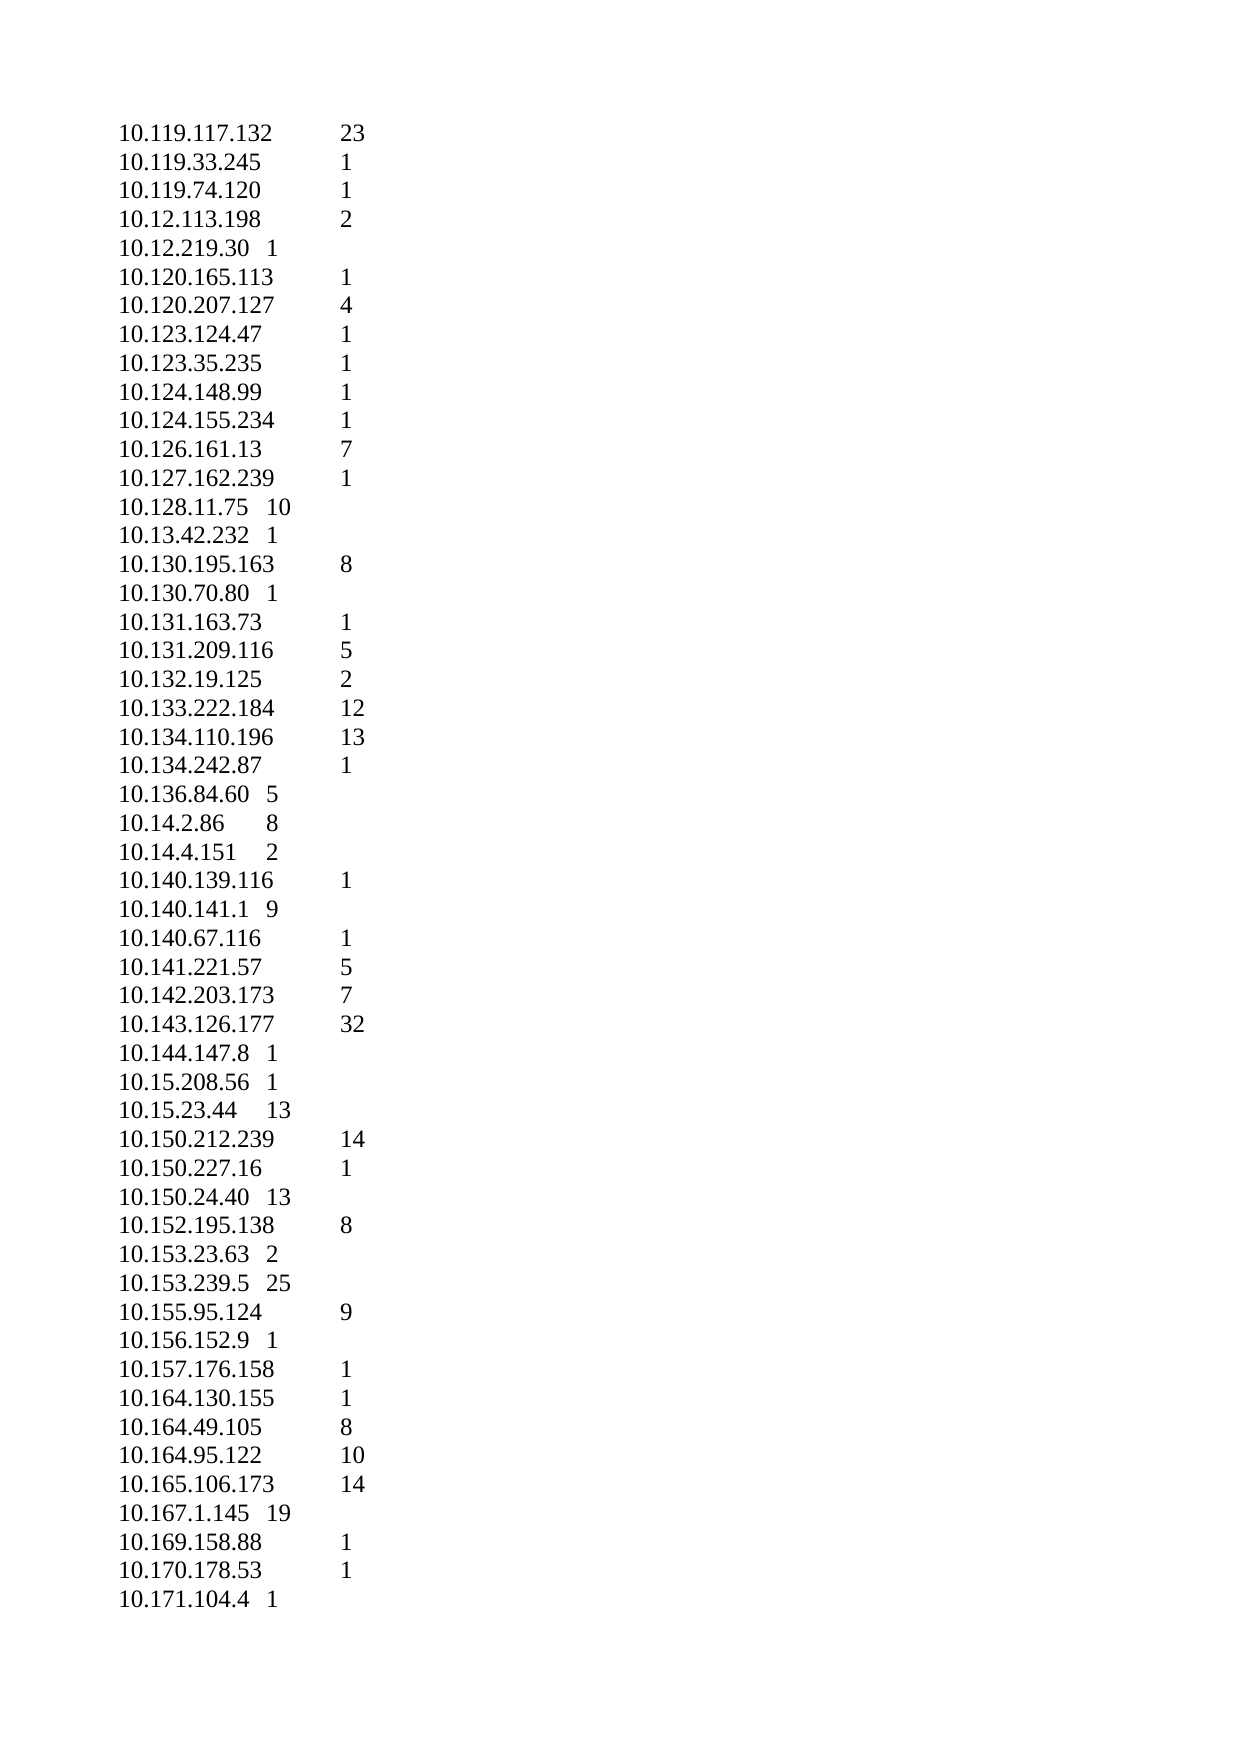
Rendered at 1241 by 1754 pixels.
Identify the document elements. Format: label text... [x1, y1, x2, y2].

text 10.127.162.239 1 [118, 463, 1122, 492]
text 10.156.152.9 1 [118, 1326, 1122, 1354]
text 10.131.163.73 1 [118, 607, 1122, 636]
text 10.134.110.196 13 [118, 722, 1122, 751]
text 10.131.209.116 5 [118, 636, 1122, 664]
text 10.124.148.99 1 [118, 377, 1122, 406]
text 10.167.1.145 19 [118, 1498, 1122, 1527]
text 10.150.227.16 1 [118, 1153, 1122, 1182]
text 10.153.239.5 25 [118, 1268, 1122, 1297]
text 10.140.67.116 1 [118, 923, 1122, 952]
text 10.150.24.40 13 [118, 1182, 1122, 1211]
text 10.140.141.1 9 [118, 894, 1122, 923]
text 10.132.19.125 2 [118, 664, 1122, 693]
text 10.157.176.158 1 [118, 1354, 1122, 1383]
text 10.164.49.105 8 [118, 1412, 1122, 1441]
text 10.14.4.151 2 [118, 837, 1122, 866]
text 10.164.95.122 10 [118, 1441, 1122, 1469]
text 10.144.147.8 1 [118, 1038, 1122, 1067]
text 10.164.130.155 1 [118, 1383, 1122, 1412]
text 10.133.222.184 12 [118, 693, 1122, 722]
text 10.130.195.163 8 [118, 549, 1122, 578]
text 10.153.23.63 2 [118, 1239, 1122, 1268]
text 10.120.165.113 1 [118, 262, 1122, 291]
text 10.140.139.116 1 [118, 866, 1122, 894]
text 10.171.104.4 1 [118, 1584, 1122, 1613]
text 10.143.126.177 32 [118, 1009, 1122, 1038]
text 10.12.113.198 2 [118, 204, 1122, 233]
text 10.142.203.173 7 [118, 981, 1122, 1009]
text 10.123.124.47 1 [118, 319, 1122, 348]
text 10.155.95.124 9 [118, 1297, 1122, 1326]
text 10.14.2.86 8 [118, 808, 1122, 837]
text 10.12.219.30 1 [118, 233, 1122, 262]
text 10.136.84.60 5 [118, 779, 1122, 808]
text 10.119.74.120 1 [118, 176, 1122, 204]
text 10.130.70.80 1 [118, 578, 1122, 607]
text 10.170.178.53 1 [118, 1556, 1122, 1584]
text 10.165.106.173 14 [118, 1469, 1122, 1498]
text 10.15.208.56 1 [118, 1067, 1122, 1096]
text 10.141.221.57 5 [118, 952, 1122, 981]
text 10.13.42.232 1 [118, 521, 1122, 549]
text 10.15.23.44 13 [118, 1096, 1122, 1124]
text 10.134.242.87 1 [118, 751, 1122, 779]
text 10.120.207.127 4 [118, 291, 1122, 319]
text 10.128.11.75 10 [118, 492, 1122, 521]
text 10.150.212.239 14 [118, 1124, 1122, 1153]
text 10.124.155.234 1 [118, 406, 1122, 434]
text 10.123.35.235 1 [118, 348, 1122, 377]
text 10.152.195.138 8 [118, 1211, 1122, 1239]
text 10.119.33.245 1 [118, 147, 1122, 176]
text 10.126.161.13 7 [118, 434, 1122, 463]
text 10.169.158.88 1 [118, 1527, 1122, 1556]
text 10.119.117.132 23 [118, 118, 1122, 147]
